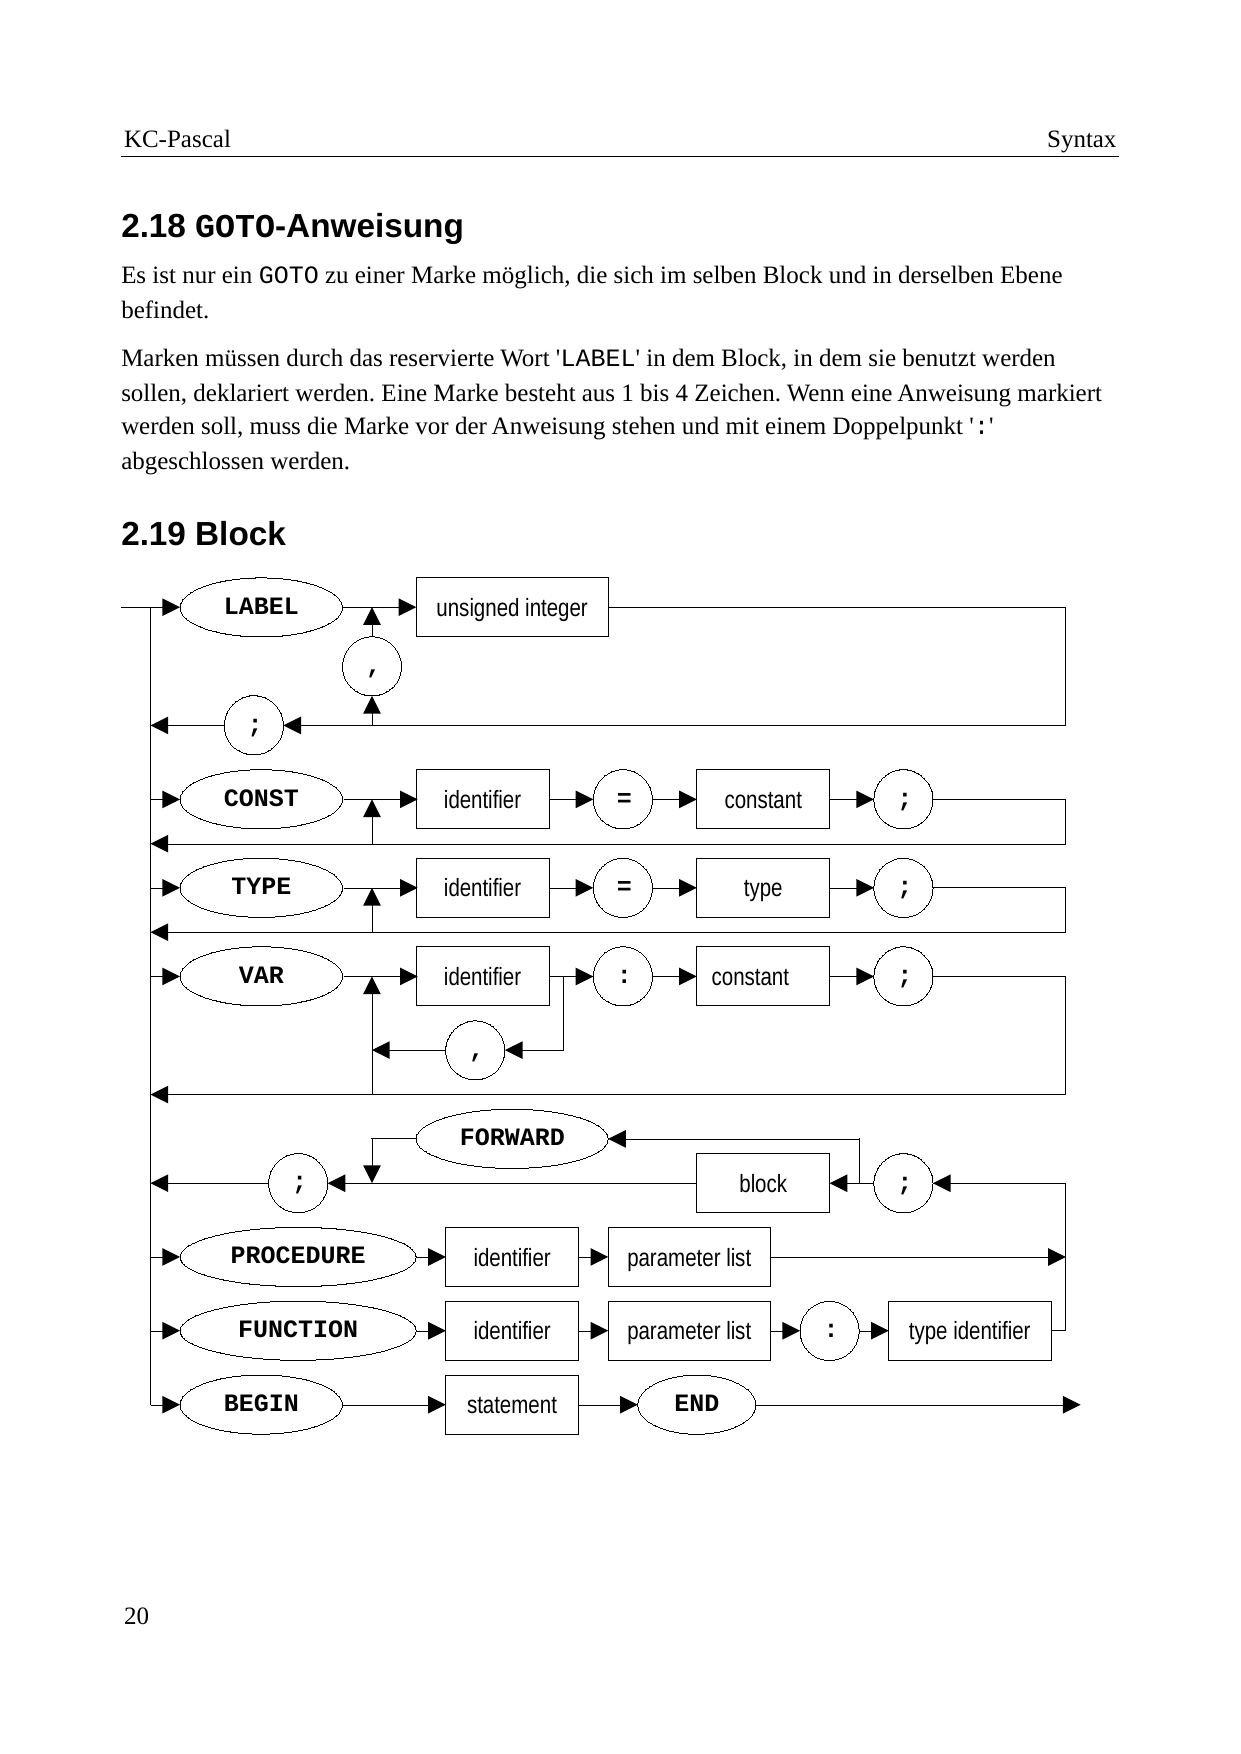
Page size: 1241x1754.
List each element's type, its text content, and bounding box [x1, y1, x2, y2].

text Es ist nur ein GOTO zu einer Marke möglich, die sich im selben Block und in derselben Ebene befindet. [121, 260, 1119, 324]
text Marken müssen durch das reservierte Wort 'LABEL' in dem Block, in dem sie benutzt werden sollen, deklariert werden. Eine Marke besteht aus 1 bis 4 Zeichen. Wenn eine Anweisung markiert werden soll, muss die Marke vor der Anweisung stehen und mit einem Doppelpunkt ':' abgeschlossen werden. [121, 343, 1119, 475]
subtitle Block [121, 514, 1119, 553]
subtitle GOTO-Anweisung [121, 206, 1119, 247]
